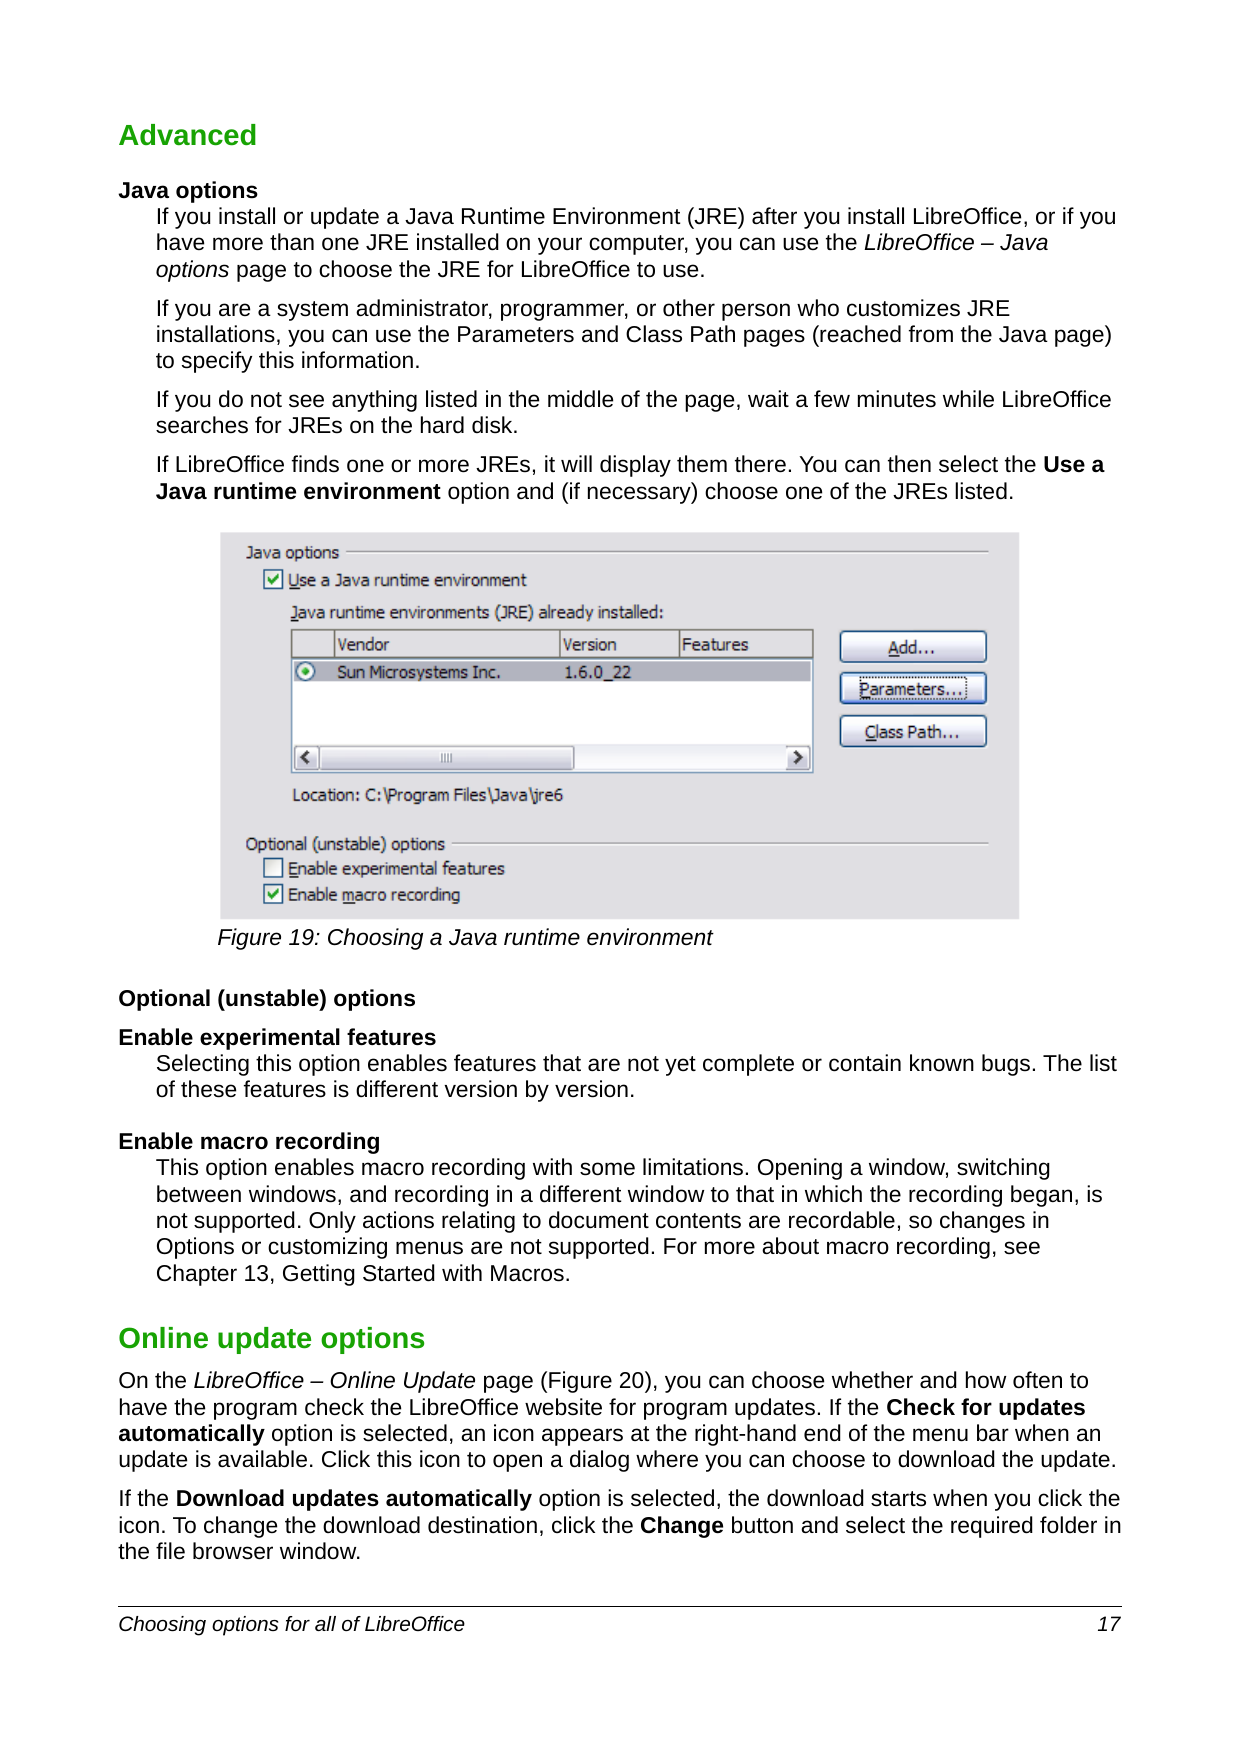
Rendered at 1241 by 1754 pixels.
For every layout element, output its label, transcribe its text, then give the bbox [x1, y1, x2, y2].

text On the LibreOffice – Online Update page (Figure 7), you can choose whether and how often to have the program check the LibreOffice website for program updates. If the Check for updates automatically option is selected, an icon appears at the right-hand end of the menu bar when an update is available. Click this icon to open a dialog where you can choose to download the update. [118, 1367, 1122, 1473]
text Selecting this option enables features that are not yet complete or contain known bugs. The list of these features is different version by version. [156, 1050, 1122, 1103]
text This option enables macro recording with some limitations. Opening a window, switching between windows, and recording in a different window to that in which the recording began, is not supported. Only actions relating to document contents are recordable, so changes in Options or customizing menus are not supported. For more about macro recording, see Chapter 13, Getting Started with Macros. [156, 1154, 1122, 1286]
subtitle Advanced [118, 118, 1122, 152]
text Enable experimental features [118, 1024, 1122, 1050]
text If the Download updates automatically option is selected, the download starts when you click the icon. To change the download destination, click the Change button and select the required folder in the file browser window. [118, 1485, 1122, 1564]
text If you do not see anything listed in the middle of the page, wait a few minutes while LibreOffice searches for JREs on the hard disk. [156, 386, 1122, 439]
text If LibreOffice finds one or more JREs, it will display them there. You can then select the Use a Java runtime environment option and (if necessary) choose one of the JREs listed. [156, 451, 1122, 504]
text If you install or update a Java Runtime Environment (JRE) after you install LibreOffice, or if you have more than one JRE installed on your computer, you can use the LibreOffice – Java options page to choose the JRE for LibreOffice to use. [156, 203, 1122, 282]
text If you are a system administrator, programmer, or other person who customizes JRE installations, you can use the Parameters and Class Path pages (reached from the Java page) to specify this information. [156, 294, 1122, 373]
text Figure 6: Choosing a Java runtime environment [217, 924, 1023, 950]
text Optional (unstable) options [118, 985, 1122, 1011]
picture [217, 528, 1024, 924]
text Java options [118, 177, 1122, 203]
text Enable macro recording [118, 1128, 1122, 1154]
subtitle Online update options [118, 1321, 1122, 1355]
